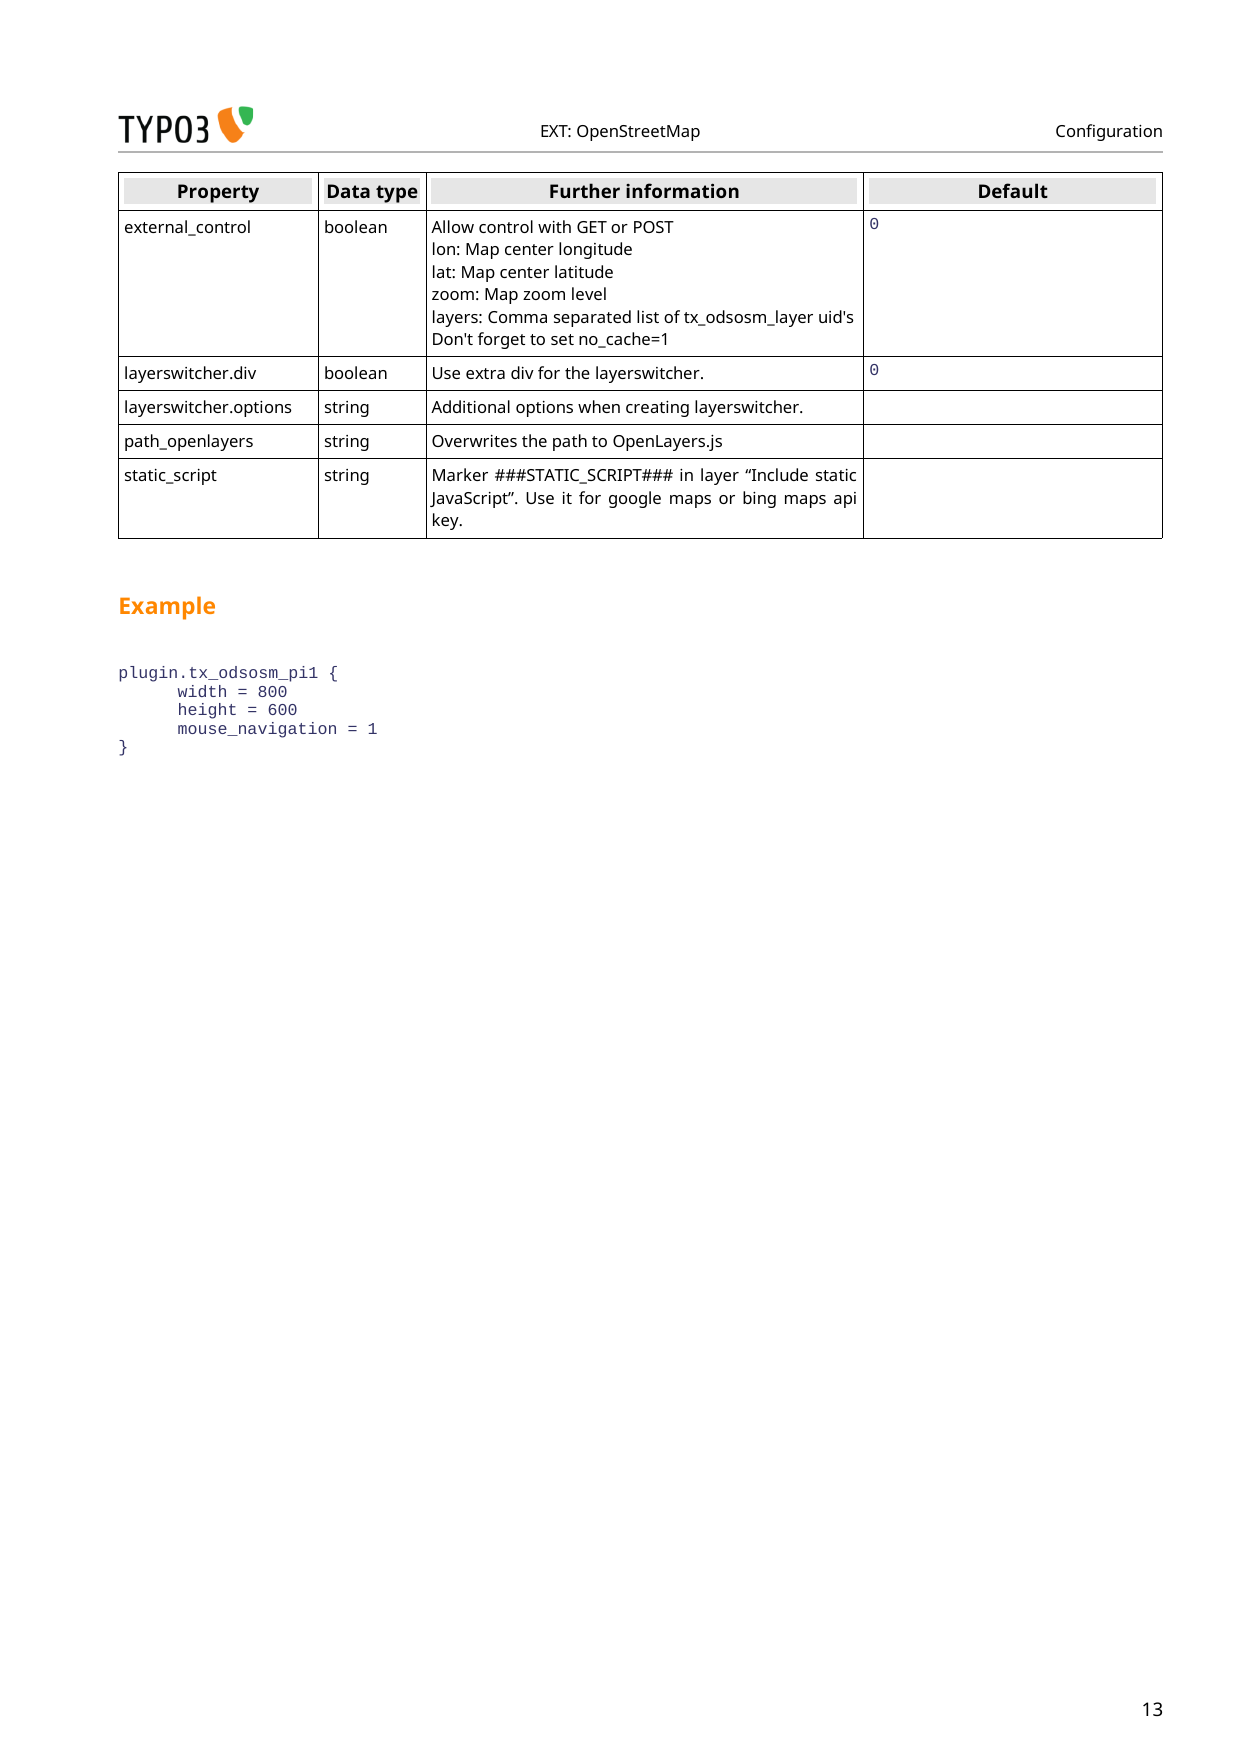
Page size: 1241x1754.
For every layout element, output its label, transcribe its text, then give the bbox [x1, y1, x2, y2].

table_cell string [319, 459, 426, 538]
table_cell path_openlayers [119, 425, 318, 458]
text } [118, 739, 1163, 758]
table_cell [864, 391, 1162, 424]
picture [118, 106, 254, 143]
table_header Data type [319, 173, 426, 210]
table_cell Overwrites the path to OpenLayers.js [427, 425, 863, 458]
table_cell 0 [864, 357, 1162, 390]
table_cell boolean [319, 357, 426, 390]
table_cell layerswitcher.div [119, 357, 318, 390]
table_header Further information [427, 173, 863, 210]
table_cell string [319, 391, 426, 424]
table_cell static_script [119, 459, 318, 538]
table_cell [864, 425, 1162, 458]
text width = 800 [118, 683, 1163, 702]
table_cell [864, 459, 1162, 538]
table_cell Marker ###STATIC_SCRIPT### in layer “Include static JavaScript”. Use it for google maps or bing maps api key. [427, 459, 863, 538]
subtitle Example [118, 589, 1163, 621]
table_cell 0 [864, 211, 1162, 356]
text plugin.tx_odsosm_pi1 { [118, 665, 1163, 683]
table_header Property [119, 173, 318, 210]
table_cell Allow control with GET or POST lon: Map center longitude lat: Map center latitude zoom: Map zoom level layers: Comma separated list of tx_odsosm_layer uid's Don't forget to set no_cache=1 [427, 211, 863, 356]
text height = 600 [118, 702, 1163, 721]
table_header Default [864, 173, 1162, 210]
table_cell Use extra div for the layerswitcher. [427, 357, 863, 390]
table_cell external_control [119, 211, 318, 356]
table_cell boolean [319, 211, 426, 356]
text mouse_navigation = 1 [118, 721, 1163, 739]
table_cell string [319, 425, 426, 458]
table_cell Additional options when creating layerswitcher. [427, 391, 863, 424]
table_cell layerswitcher.options [119, 391, 318, 424]
